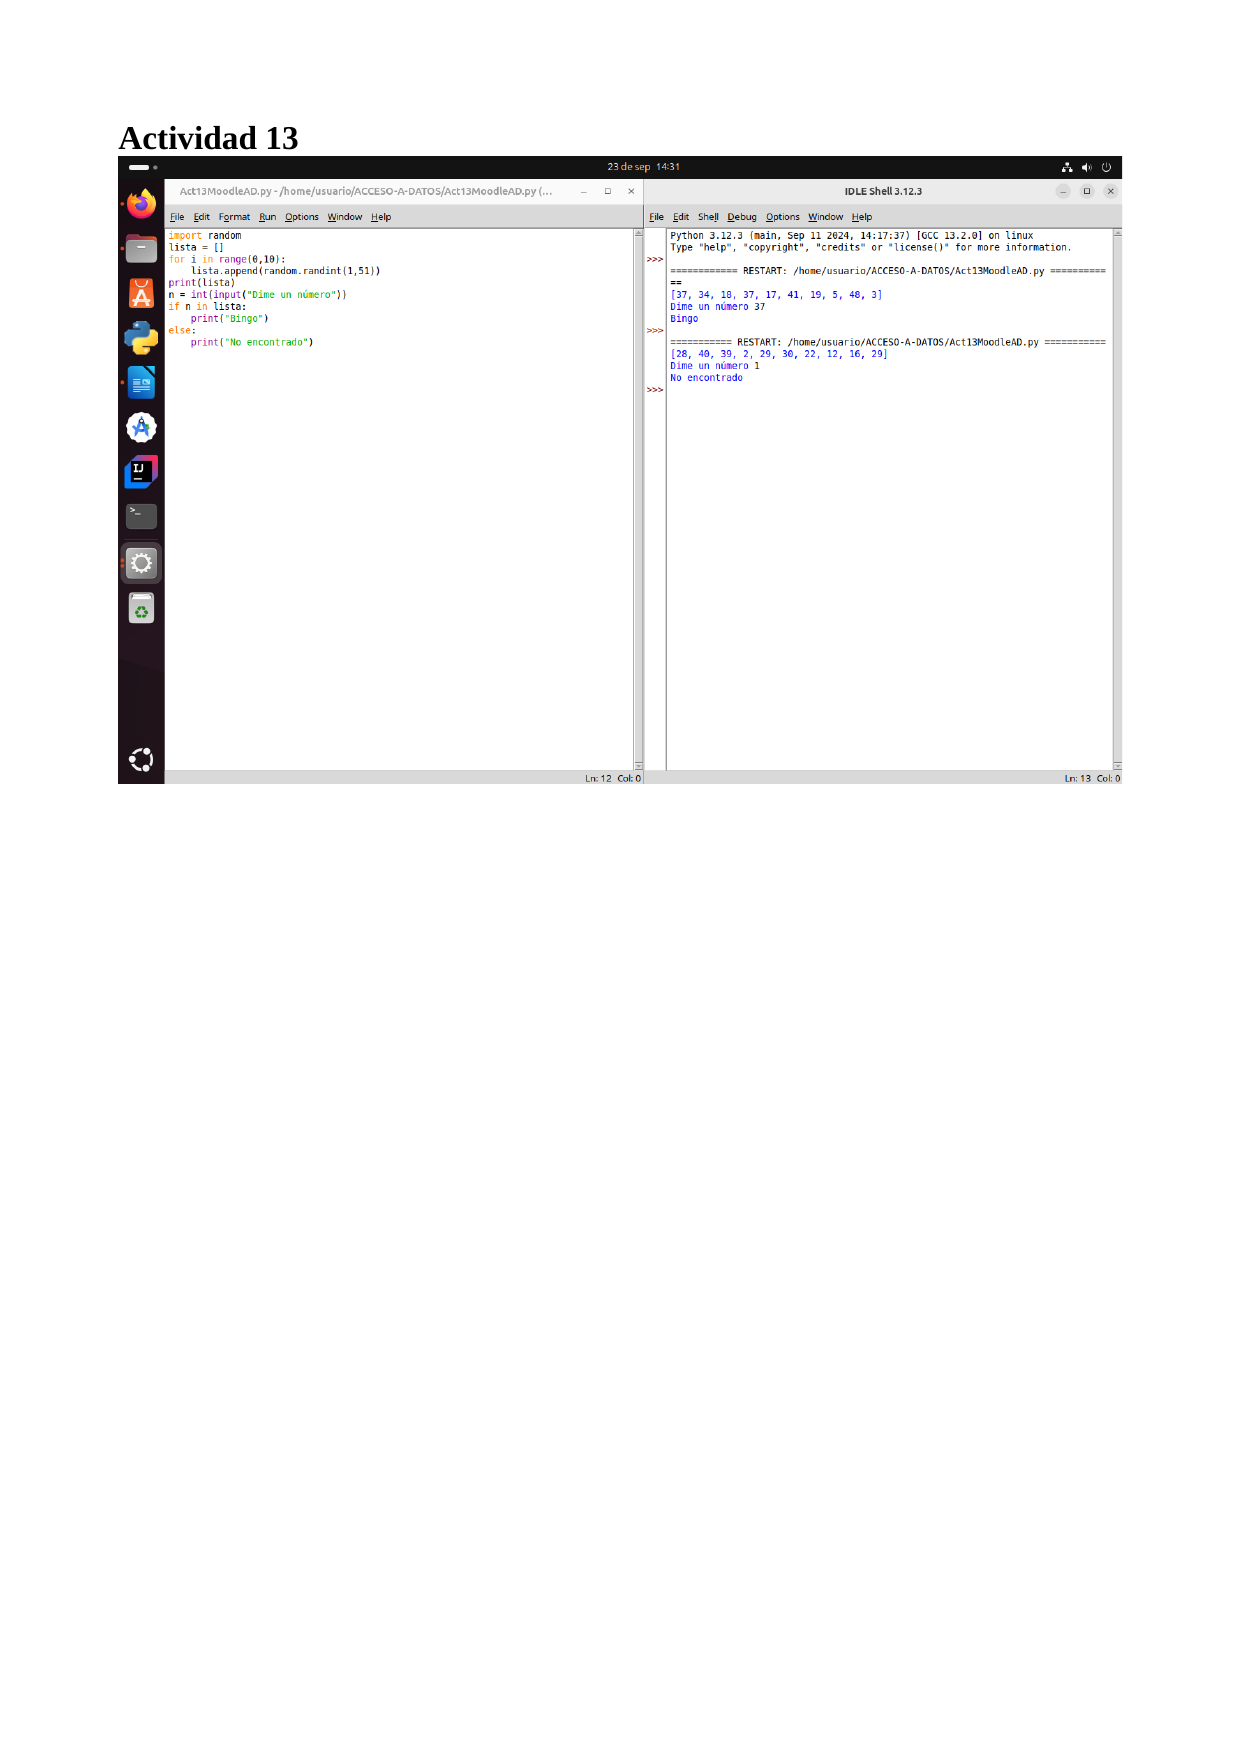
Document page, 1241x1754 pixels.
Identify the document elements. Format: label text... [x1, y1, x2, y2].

picture [118, 156, 1123, 784]
text Actividad 13 [118, 118, 1122, 156]
